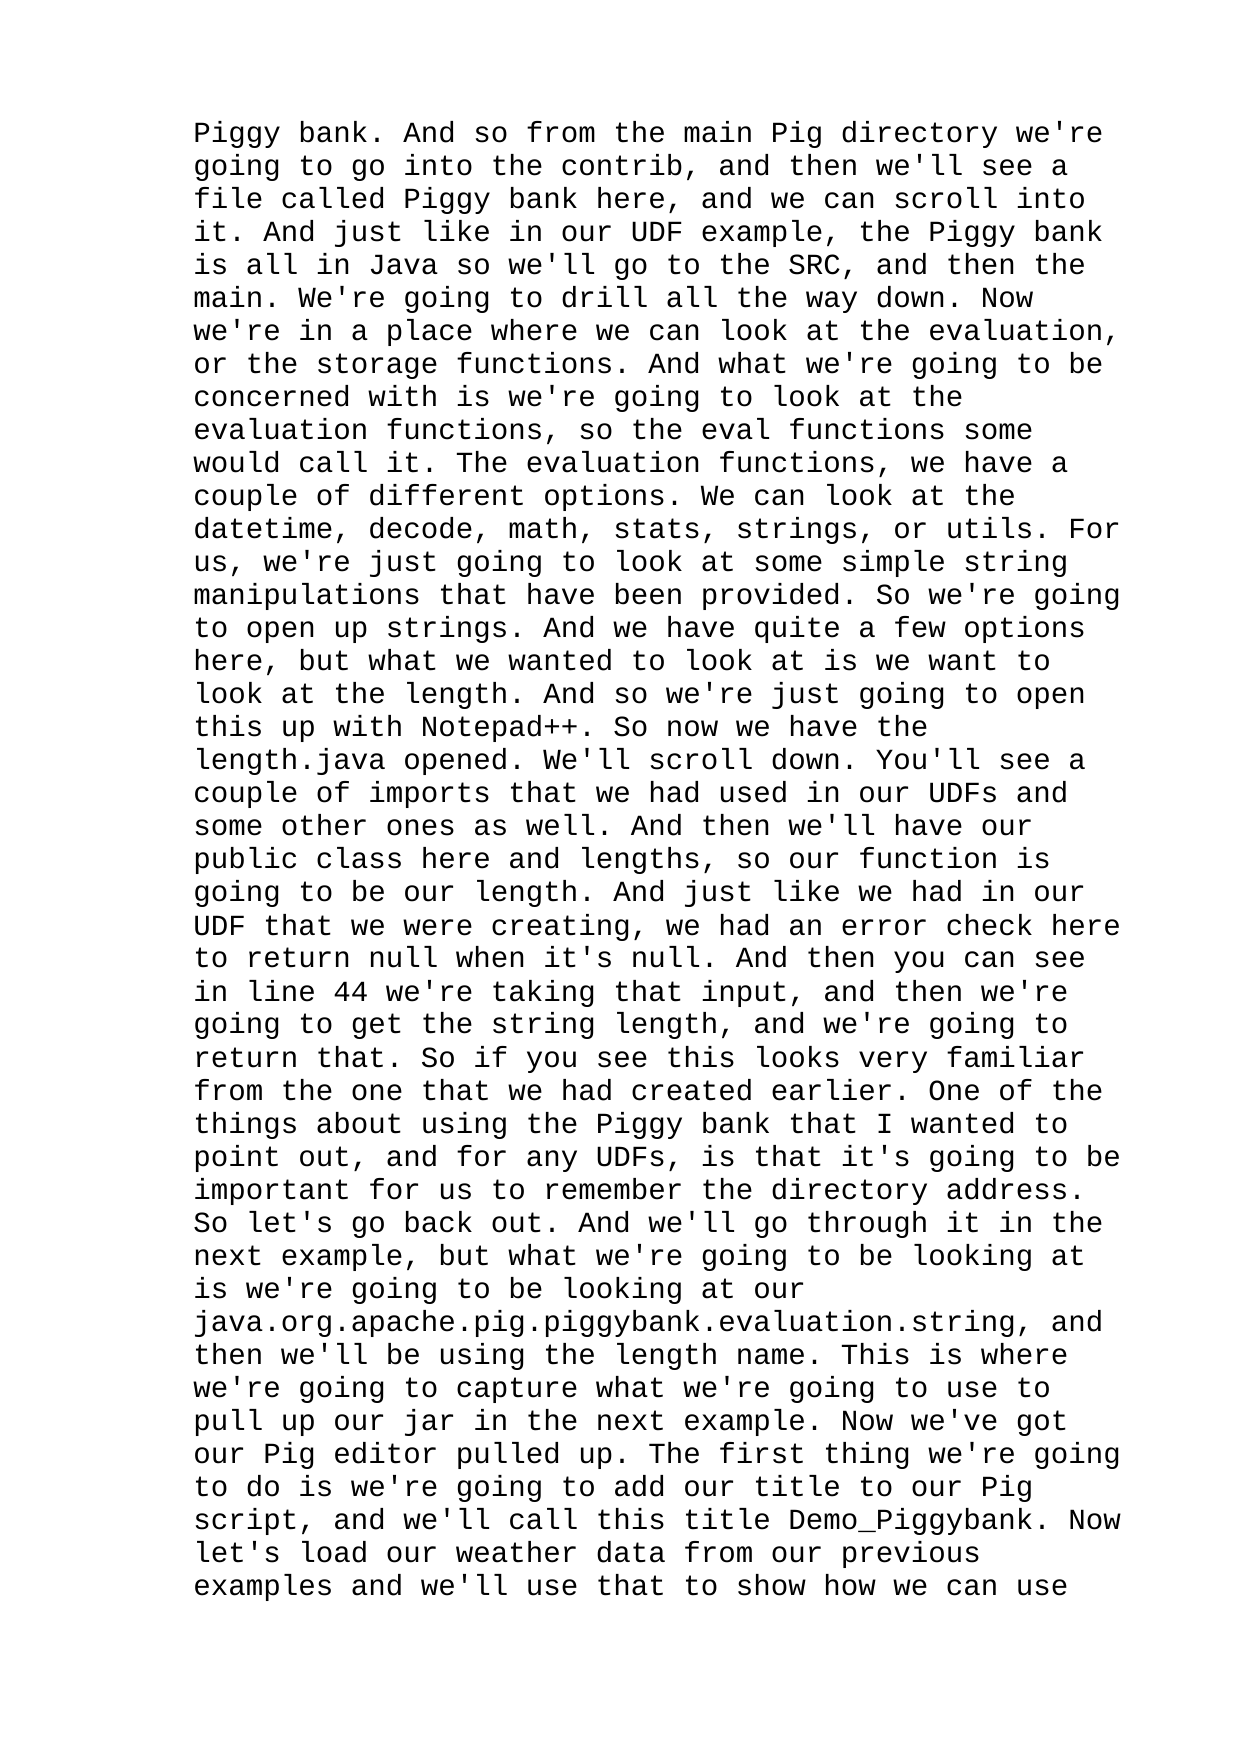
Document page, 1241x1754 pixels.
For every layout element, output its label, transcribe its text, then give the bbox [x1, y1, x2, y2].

list Piggy bank. And so from the main Pig directory we're going to go into the contrib, and then we'll see a file called Piggy bank here, and we can scroll into it. And just like in our UDF example, the Piggy bank is all in Java so we'll go to the SRC, and then the main. We're going to drill all the way down. Now we're in a place where we can look at the evaluation, or the storage functions. And what we're going to be concerned with is we're going to look at the evaluation functions, so the eval functions some would call it. The evaluation functions, we have a couple of different options. We can look at the datetime, decode, math, stats, strings, or utils. For us, we're just going to look at some simple string manipulations that have been provided. So we're going to open up strings. And we have quite a few options here, but what we wanted to look at is we want to look at the length. And so we're just going to open this up with Notepad++. So now we have the length.java opened. We'll scroll down. You'll see a couple of imports that we had used in our UDFs and some other ones as well. And then we'll have our public class here and lengths, so our function is going to be our length. And just like we had in our UDF that we were creating, we had an error check here to return null when it's null. And then you can see in line 44 we're taking that input, and then we're going to get the string length, and we're going to return that. So if you see this looks very familiar from the one that we had created earlier. One of the things about using the Piggy bank that I wanted to point out, and for any UDFs, is that it's going to be important for us to remember the directory address. So let's go back out. And we'll go through it in the next example, but what we're going to be looking at is we're going to be looking at our java.org.apache.pig.piggybank.evaluation.string, and then we'll be using the length name. This is where we're going to capture what we're going to use to pull up our jar in the next example. Now we've got our Pig editor pulled up. The first thing we're going to do is we're going to add our title to our Pig script, and we'll call this title Demo_Piggybank. Now let's load our weather data from our previous examples and we'll use that to show how we can use [156, 118, 1122, 1604]
